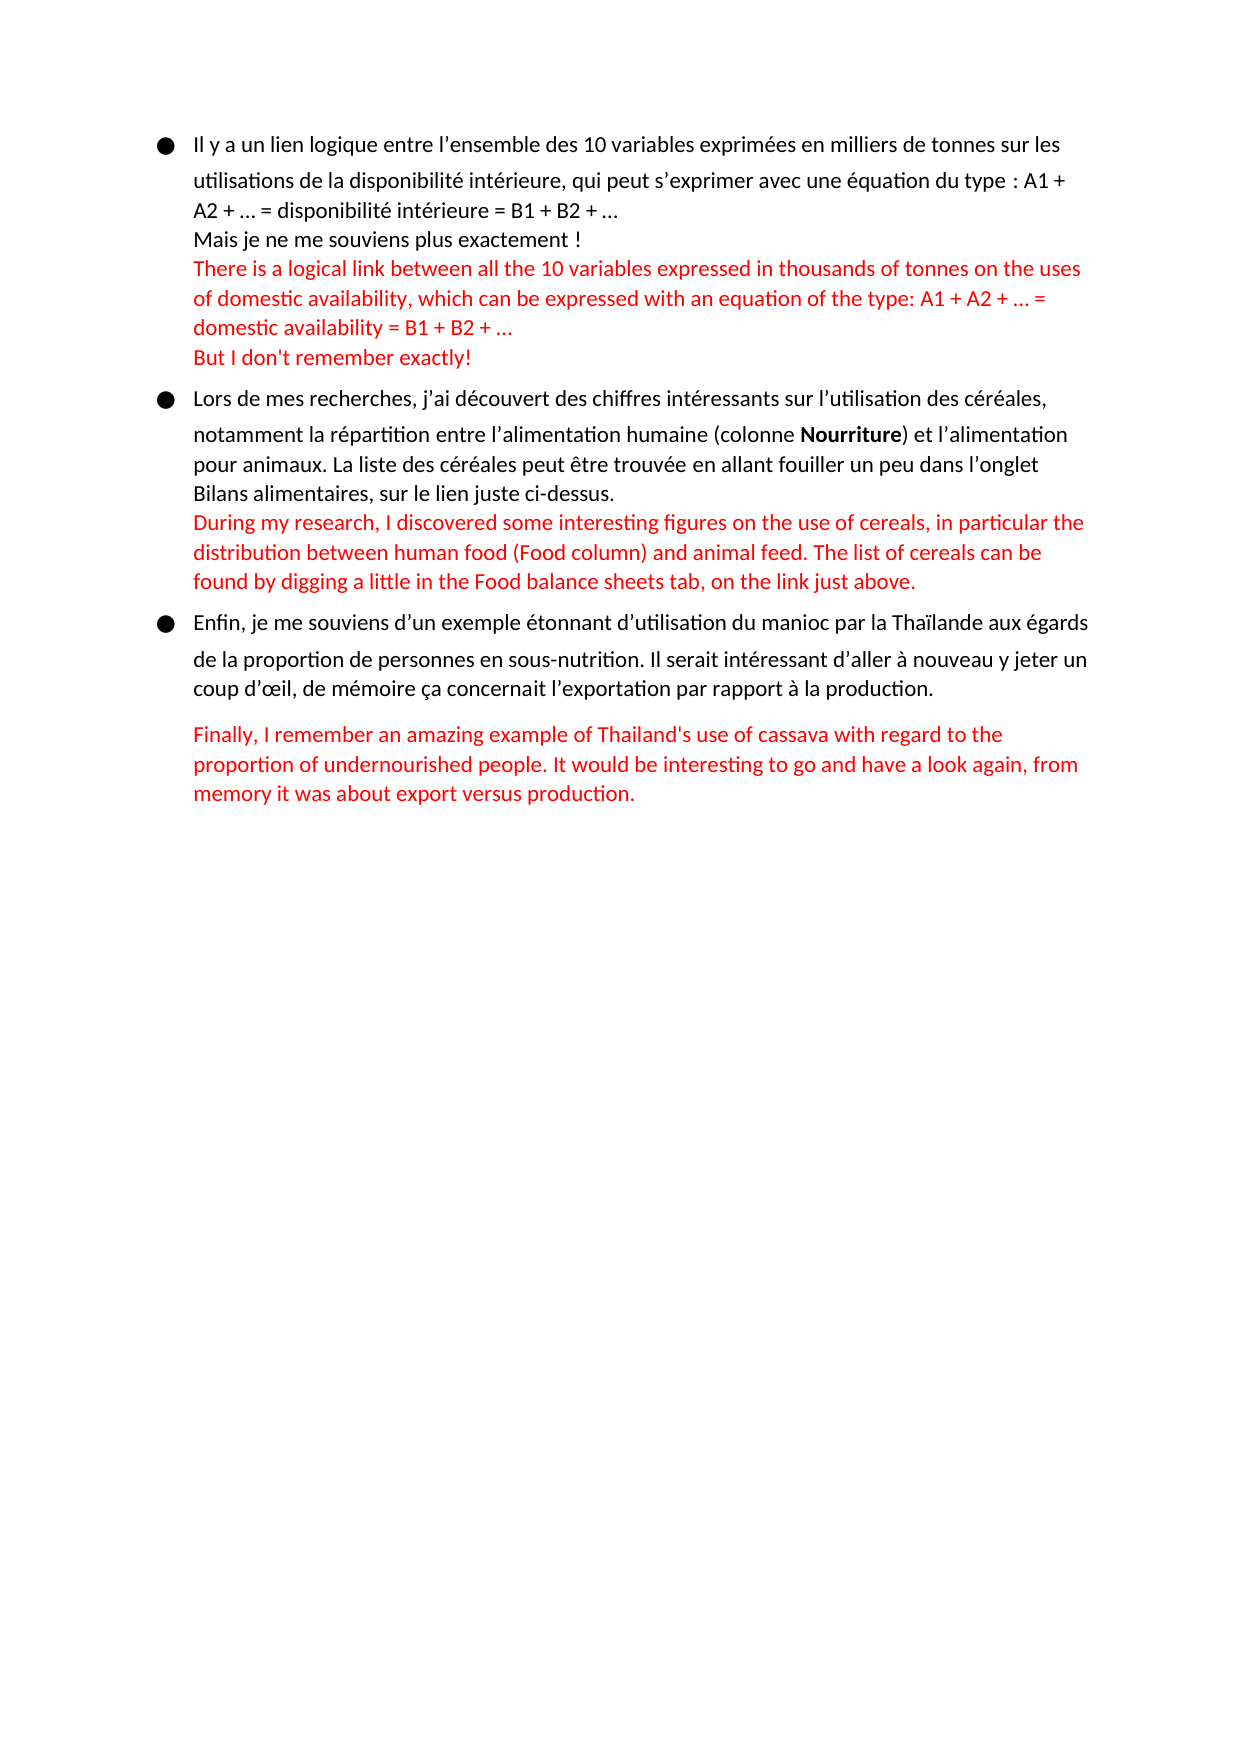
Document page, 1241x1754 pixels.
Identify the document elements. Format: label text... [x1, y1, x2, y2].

text But I don't remember exactly! [193, 343, 1092, 371]
list Lors de mes recherches, j’ai découvert des chiffres intéressants sur l’utilisation des céréales, notamment la répartition entre l’alimentation humaine (colonne Nourriture) et l’alimentation pour animaux. La liste des céréales peut être trouvée en allant fouiller un peu dans l’onglet Bilans alimentaires, sur le lien juste ci-dessus. [156, 372, 1092, 507]
list Enfin, je me souviens d’un exemple étonnant d’utilisation du manioc par la Thaïlande aux égards de la proportion de personnes en sous-nutrition. Il serait intéressant d’aller à nouveau y jeter un coup d’œil, de mémoire ça concernait l’exportation par rapport à la production. [156, 597, 1092, 702]
text During my research, I discovered some interesting figures on the use of cereals, in particular the distribution between human food (Food column) and animal feed. The list of cereals can be found by digging a little in the Food balance sheets tab, on the link just above. [193, 508, 1092, 595]
text There is a logical link between all the 10 variables expressed in thousands of tonnes on the uses of domestic availability, which can be expressed with an equation of the type: A1 + A2 + … = domestic availability = B1 + B2 + … [193, 254, 1092, 341]
list Il y a un lien logique entre l’ensemble des 10 variables exprimées en milliers de tonnes sur les utilisations de la disponibilité intérieure, qui peut s’exprimer avec une équation du type : A1 + A2 + … = disponibilité intérieure = B1 + B2 + … Mais je ne me souviens plus exactement ! [156, 118, 1092, 253]
text Finally, I remember an amazing example of Thailand's use of cassava with regard to the proportion of undernourished people. It would be interesting to go and have a look again, from memory it was about export versus production. [193, 720, 1092, 807]
